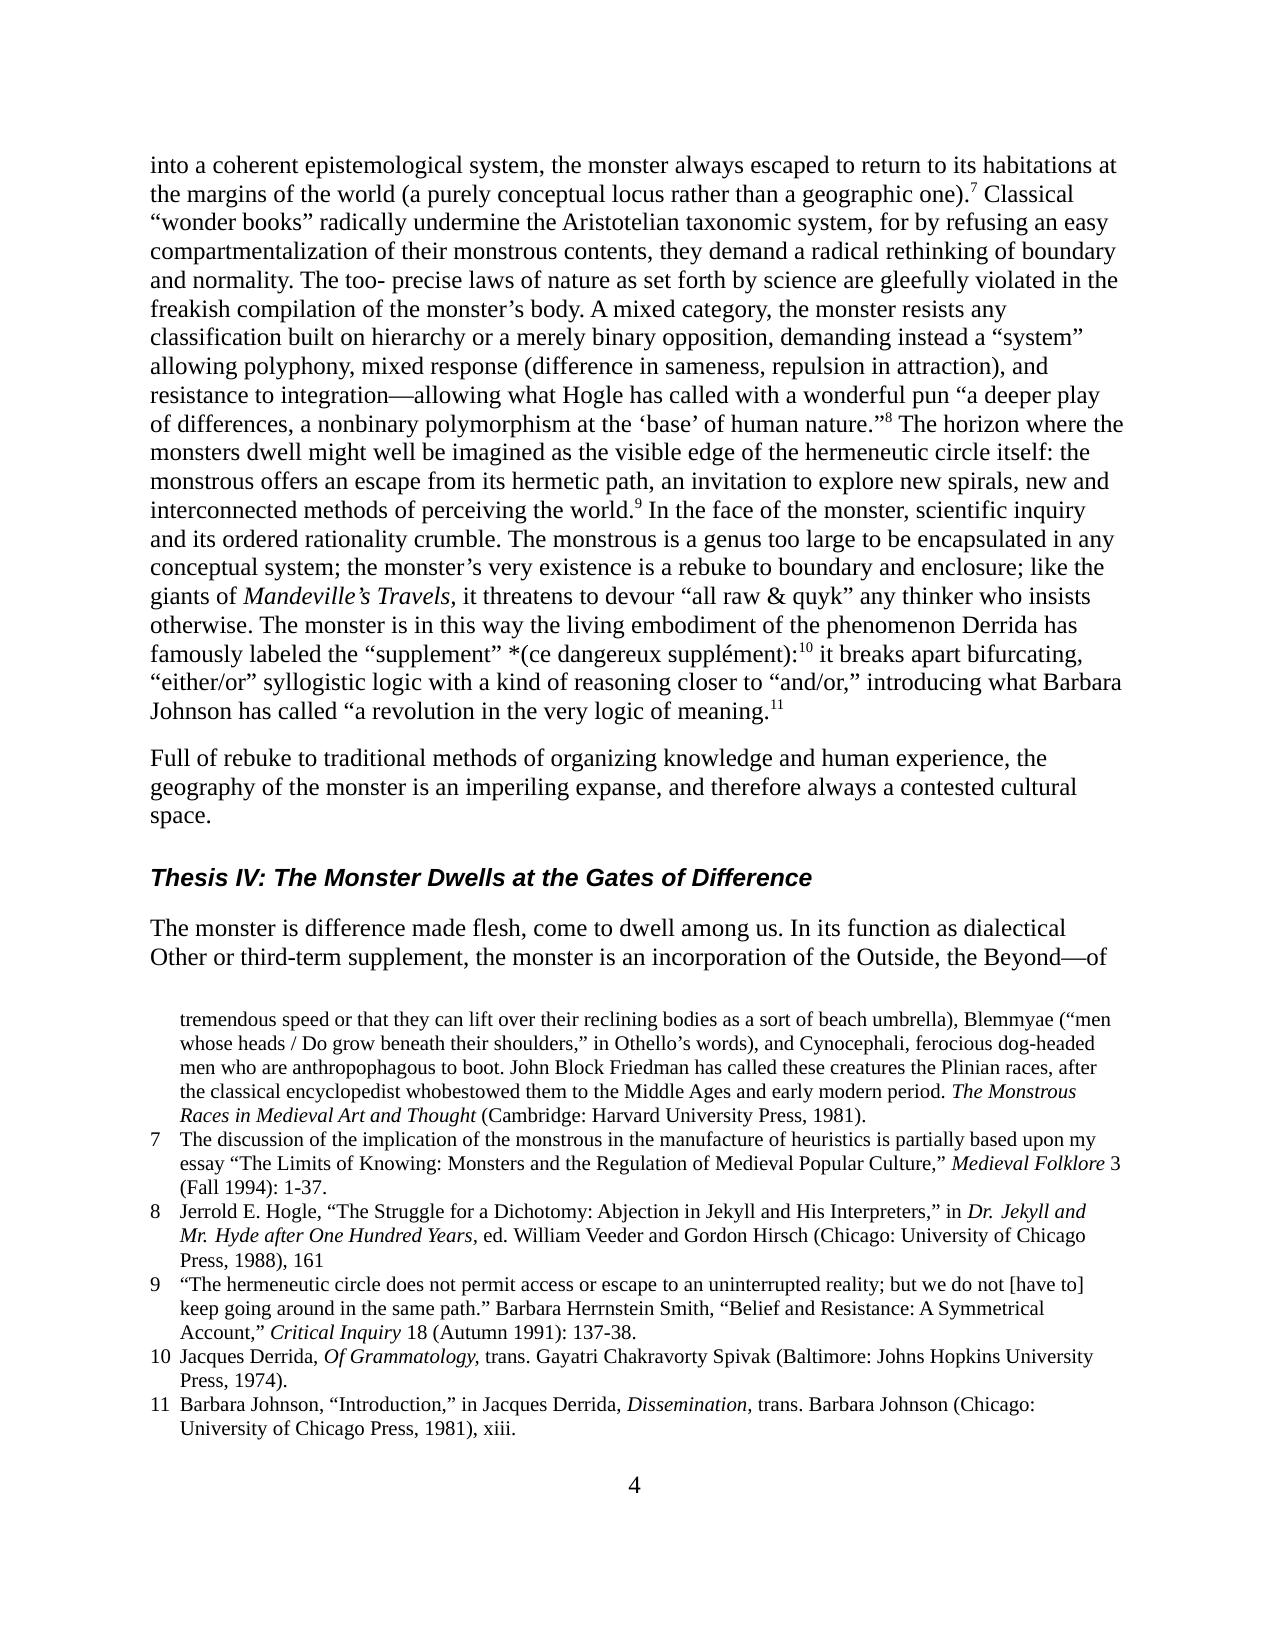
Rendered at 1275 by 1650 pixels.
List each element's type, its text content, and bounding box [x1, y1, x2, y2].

text Jacques Derrida, Of Grammatology, trans. Gayatri Chakravorty Spivak (Baltimore: Johns Hopkins University Press, 1974). [150, 1344, 1125, 1392]
subtitle Thesis IV: The Monster Dwells at the Gates of Difference [150, 863, 1125, 892]
text “The hermeneutic circle does not permit access or escape to an uninterrupted reality; but we do not [have to] keep going around in the same path.” Barbara Herrnstein Smith, “Belief and Resistance: A Symmetrical Account,” Critical Inquiry 18 (Autumn 1991): 137-38. [150, 1272, 1125, 1344]
text tremendous speed or that they can lift over their reclining bodies as a sort of beach umbrella), Blemmyae (“men whose heads / Do grow beneath their shoulders,” in Othello’s words), and Cynocephali, ferocious dog-headed men who are anthropophagous to boot. John Block Friedman has called these creatures the Plinian races, after the classical encyclopedist whobestowed them to the Middle Ages and early modern period. The Monstrous Races in Medieval Art and Thought (Cambridge: Harvard University Press, 1981). [150, 1007, 1125, 1127]
text The discussion of the implication of the monstrous in the manufacture of heuristics is partially based upon my essay “The Limits of Knowing: Monsters and the Regulation of Medieval Popular Culture,” Medieval Folklore 3 (Fall 1994): 1-37. [150, 1127, 1125, 1199]
text This refusal to participate in the classificatory “order of things” is true of monsters generally: they are disturbing hybrids whose externally incoherent bodies resist attempts to include them in any systematic structuration. And so the monster is dangerous, a form suspended between forms that threatens to smash distinctions. Because of its ontological liminality, the monster notoriously appears at times of crisis as a kind of third term that problematizes the clash of extremes—as “that which questions binary thinking and introduces a crisis. This power to evade and to undermine has coursed through the monster’s blood from classical times, when despite all the attempts of Aristotle (and later Pliny, Augustine, and Isidore) to incorporate the monstrous races into a coherent epistemological system, the monster always escaped to return to its habitations at the margins of the world (a purely conceptual locus rather than a geographic one). Classical “wonder books” radically undermine the Aristotelian taxonomic system, for by refusing an easy compartmentalization of their monstrous contents, they demand a radical rethinking of boundary and normality. The too- precise laws of nature as set forth by science are gleefully violated in the freakish compilation of the monster’s body. A mixed category, the monster resists any classification built on hierarchy or a merely binary opposition, demanding instead a “system” allowing polyphony, mixed response (difference in sameness, repulsion in attraction), and resistance to integration—allowing what Hogle has called with a wonderful pun “a deeper play of differences, a nonbinary polymorphism at the ‘base’ of human nature.” The horizon where the monsters dwell might well be imagined as the visible edge of the hermeneutic circle itself: the monstrous offers an escape from its hermetic path, an invitation to explore new spirals, new and interconnected methods of perceiving the world. In the face of the monster, scientific inquiry and its ordered rationality crumble. The monstrous is a genus too large to be encapsulated in any conceptual system; the monster’s very existence is a rebuke to boundary and enclosure; like the giants of Mandeville’s Travels, it threatens to devour “all raw & quyk” any thinker who insists otherwise. The monster is in this way the living embodiment of the phenomenon Derrida has famously labeled the “supplement” *(ce dangereux supplément): it breaks apart bifurcating, “either/or” syllogistic logic with a kind of reasoning closer to “and/or,” introducing what Barbara Johnson has called “a revolution in the very logic of meaning. [150, 150, 1125, 725]
text The monster is difference made flesh, come to dwell among us. In its function as dialectical Other or third-term supplement, the monster is an incorporation of the Outside, the Beyond—of [150, 913, 1125, 971]
text Barbara Johnson, “Introduction,” in Jacques Derrida, Dissemination, trans. Barbara Johnson (Chicago: University of Chicago Press, 1981), xiii. [150, 1392, 1125, 1440]
text Full of rebuke to traditional methods of organizing knowledge and human experience, the geography of the monster is an imperiling expanse, and therefore always a contested cultural space. [150, 743, 1125, 829]
text Jerrold E. Hogle, “The Struggle for a Dichotomy: Abjection in Jekyll and His Interpreters,” in Dr. Jekyll and Mr. Hyde after One Hundred Years, ed. William Veeder and Gordon Hirsch (Chicago: University of Chicago Press, 1988), 161 [150, 1199, 1125, 1272]
